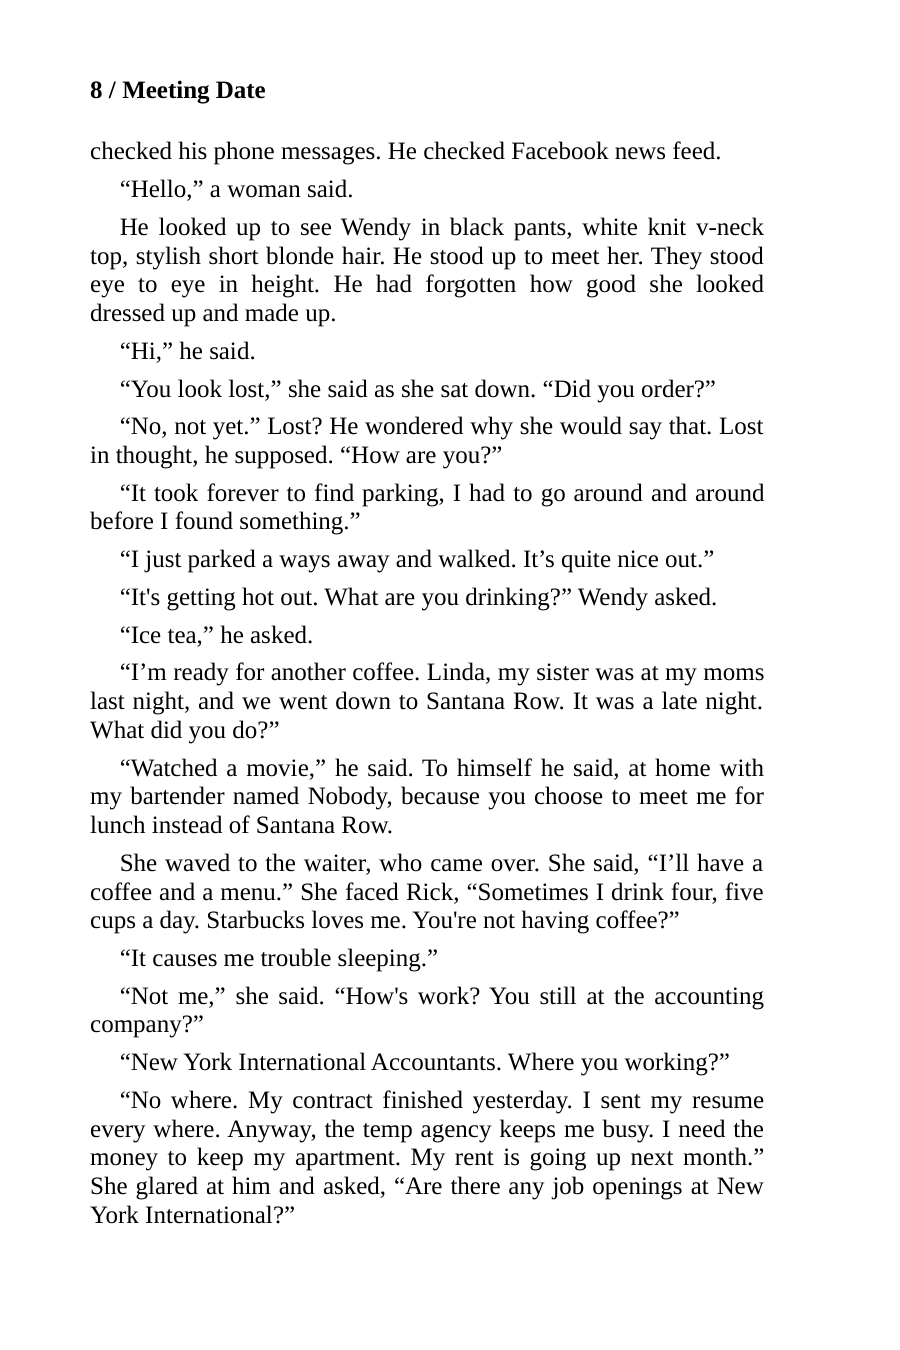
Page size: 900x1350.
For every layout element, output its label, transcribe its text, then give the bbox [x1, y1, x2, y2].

text She waved to the waiter, who came over. She said, “I’ll have a coffee and a menu.” She faced Rick, “Sometimes I drink four, five cups a day. Starbucks loves me. You're not having coffee?” [90, 848, 765, 934]
text “It causes me trouble sleeping.” [90, 943, 765, 972]
text “Ice tea,” he asked. [90, 620, 765, 648]
text “Hello,” a woman said. [90, 174, 765, 203]
text “Watched a movie,” he said. To himself he said, at home with my bartender named Nobody, because you choose to meet me for lunch instead of Santana Row. [90, 753, 765, 839]
text “It took forever to find parking, I had to go around and around before I found something.” [90, 478, 765, 535]
text “Hi,” he said. [90, 336, 765, 365]
text He looked up to see Wendy in black pants, white knit v-neck top, stylish short blonde hair. He stood up to meet her. They stood eye to eye in height. He had forgotten how good she looked dressed up and made up. [90, 212, 765, 327]
text “No, not yet.” Lost? He wondered why she would say that. Lost in thought, he supposed. “How are you?” [90, 411, 765, 469]
text “No where. My contract finished yesterday. I sent my resume every where. Anyway, the temp agency keeps me busy. I need the money to keep my apartment. My rent is going up next month.” She glared at him and asked, “Are there any job openings at New York International?” [90, 1085, 765, 1229]
text “Not me,” she said. “How's work? You still at the accounting company?” [90, 981, 765, 1038]
text “I just parked a ways away and walked. It’s quite nice out.” [90, 544, 765, 573]
text “I’m ready for another coffee. Linda, my sister was at my moms last night, and we went down to Santana Row. It was a late night. What did you do?” [90, 657, 765, 744]
text checked his phone messages. He checked Facebook news feed. [90, 137, 765, 165]
text “New York International Accountants. Where you working?” [90, 1047, 765, 1076]
text “You look lost,” she said as she sat down. “Did you order?” [90, 374, 765, 402]
text “It's getting hot out. What are you drinking?” Wendy asked. [90, 582, 765, 611]
